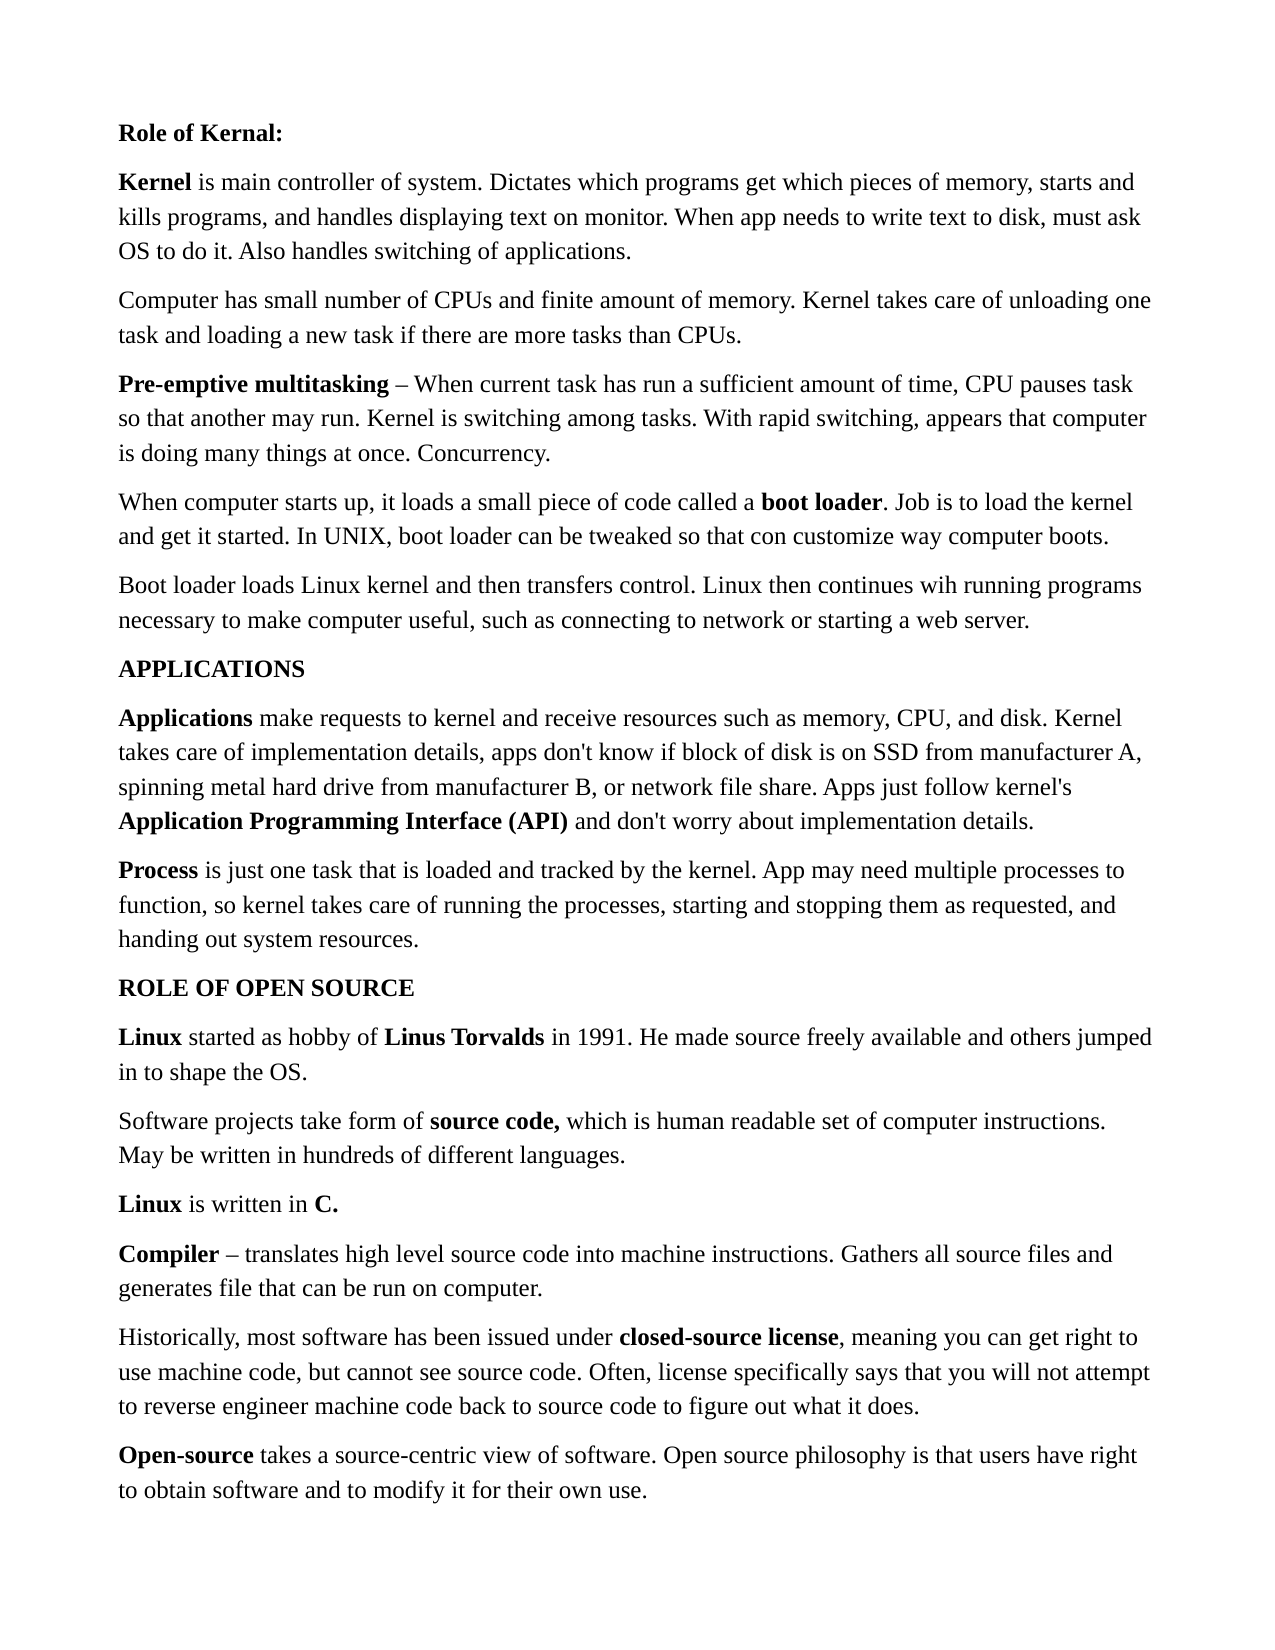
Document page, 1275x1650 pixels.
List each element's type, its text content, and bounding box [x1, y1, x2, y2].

text Computer has small number of CPUs and finite amount of memory. Kernel takes care of unloading one task and loading a new task if there are more tasks than CPUs. [118, 285, 1157, 348]
text Historically, most software has been issued under closed-source license, meaning you can get right to use machine code, but cannot see source code. Often, license specifically says that you will not attempt to reverse engineer machine code back to source code to figure out what it does. [118, 1322, 1157, 1420]
text Role of Kernal: [118, 118, 1157, 147]
text Kernel is main controller of system. Dictates which programs get which pieces of memory, starts and kills programs, and handles displaying text on monitor. When app needs to write text to disk, must ask OS to do it. Also handles switching of applications. [118, 167, 1157, 265]
text Open-source takes a source-centric view of software. Open source philosophy is that users have right to obtain software and to modify it for their own use. [118, 1440, 1157, 1503]
text Compiler – translates high level source code into machine instructions. Gathers all source files and generates file that can be run on computer. [118, 1239, 1157, 1302]
text When computer starts up, it loads a small piece of code called a boot loader. Job is to load the kernel and get it started. In UNIX, boot loader can be tweaked so that con customize way computer boots. [118, 487, 1157, 550]
text Boot loader loads Linux kernel and then transfers control. Linux then continues wih running programs necessary to make computer useful, such as connecting to network or starting a web server. [118, 570, 1157, 633]
text ROLE OF OPEN SOURCE [118, 973, 1157, 1002]
text Process is just one task that is loaded and tracked by the kernel. App may need multiple processes to function, so kernel takes care of running the processes, starting and stopping them as requested, and handing out system resources. [118, 855, 1157, 953]
text APPLICATIONS [118, 654, 1157, 683]
text Linux started as hobby of Linus Torvalds in 1991. He made source freely available and others jumped in to shape the OS. [118, 1022, 1157, 1086]
text Pre-emptive multitasking – When current task has run a sufficient amount of time, CPU pauses task so that another may run. Kernel is switching among tasks. With rapid switching, appears that computer is doing many things at once. Concurrency. [118, 369, 1157, 466]
text Applications make requests to kernel and receive resources such as memory, CPU, and disk. Kernel takes care of implementation details, apps don't know if block of disk is on SSD from manufacturer A, spinning metal hard drive from manufacturer B, or network file share. Apps just follow kernel's Application Programming Interface (API) and don't worry about implementation details. [118, 703, 1157, 835]
text Linux is written in C. [118, 1189, 1157, 1218]
text Software projects take form of source code, which is human readable set of computer instructions. May be written in hundreds of different languages. [118, 1106, 1157, 1169]
